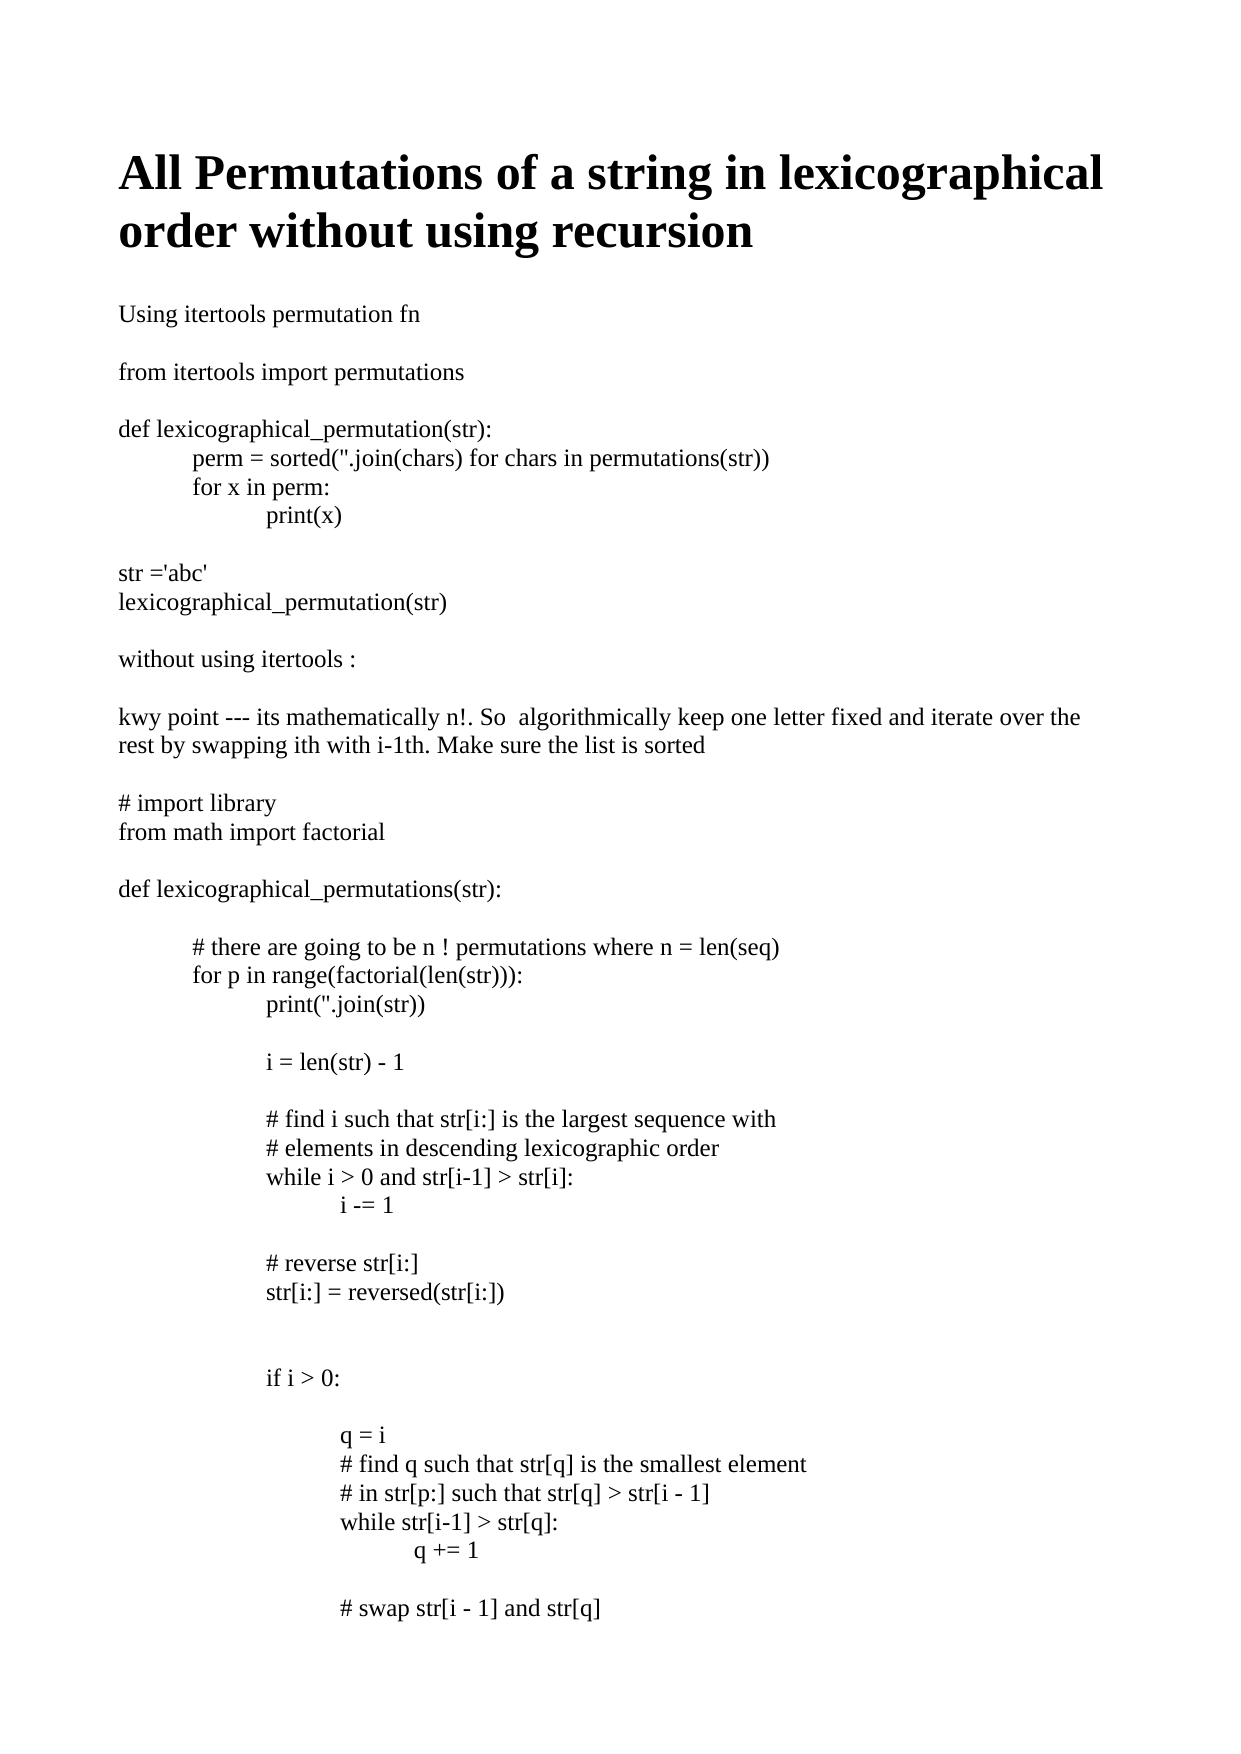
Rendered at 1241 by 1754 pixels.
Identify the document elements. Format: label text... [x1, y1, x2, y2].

text def lexicographical_permutation(str): [118, 414, 1122, 443]
text # swap str[i - 1] and str[q] [118, 1593, 1122, 1622]
subtitle All Permutations of a string in lexicographical order without using recursion [118, 143, 1122, 258]
text # there are going to be n ! permutations where n = len(seq) [118, 932, 1122, 961]
text def lexicographical_permutations(str): [118, 874, 1122, 903]
text print(''.join(str)) [118, 989, 1122, 1018]
text i -= 1 [118, 1191, 1122, 1219]
text i = len(str) - 1 [118, 1047, 1122, 1076]
text # find i such that str[i:] is the largest sequence with [118, 1104, 1122, 1133]
text # elements in descending lexicographic order [118, 1133, 1122, 1162]
text q += 1 [118, 1536, 1122, 1564]
text str[i:] = reversed(str[i:]) [118, 1277, 1122, 1306]
text for p in range(factorial(len(str))): [118, 961, 1122, 989]
text from math import factorial [118, 817, 1122, 846]
text kwy point --- its mathematically n!. So algorithmically keep one letter fixed and iterate over the rest by swapping ith with i-1th. Make sure the list is sorted [118, 702, 1122, 759]
text perm = sorted(''.join(chars) for chars in permutations(str)) [118, 443, 1122, 472]
text for x in perm: [118, 472, 1122, 501]
text # in str[p:] such that str[q] > str[i - 1] [118, 1478, 1122, 1507]
text print(x) [118, 501, 1122, 529]
text # find q such that str[q] is the smallest element [118, 1449, 1122, 1478]
text without using itertools : [118, 644, 1122, 673]
text if i > 0: [118, 1363, 1122, 1392]
text while i > 0 and str[i-1] > str[i]: [118, 1162, 1122, 1191]
text q = i [118, 1421, 1122, 1449]
text # reverse str[i:] [118, 1248, 1122, 1277]
text Using itertools permutation fn [118, 299, 1122, 328]
text str ='abc' [118, 558, 1122, 587]
text from itertools import permutations [118, 357, 1122, 386]
text while str[i-1] > str[q]: [118, 1507, 1122, 1536]
text # import library [118, 788, 1122, 817]
text lexicographical_permutation(str) [118, 587, 1122, 616]
